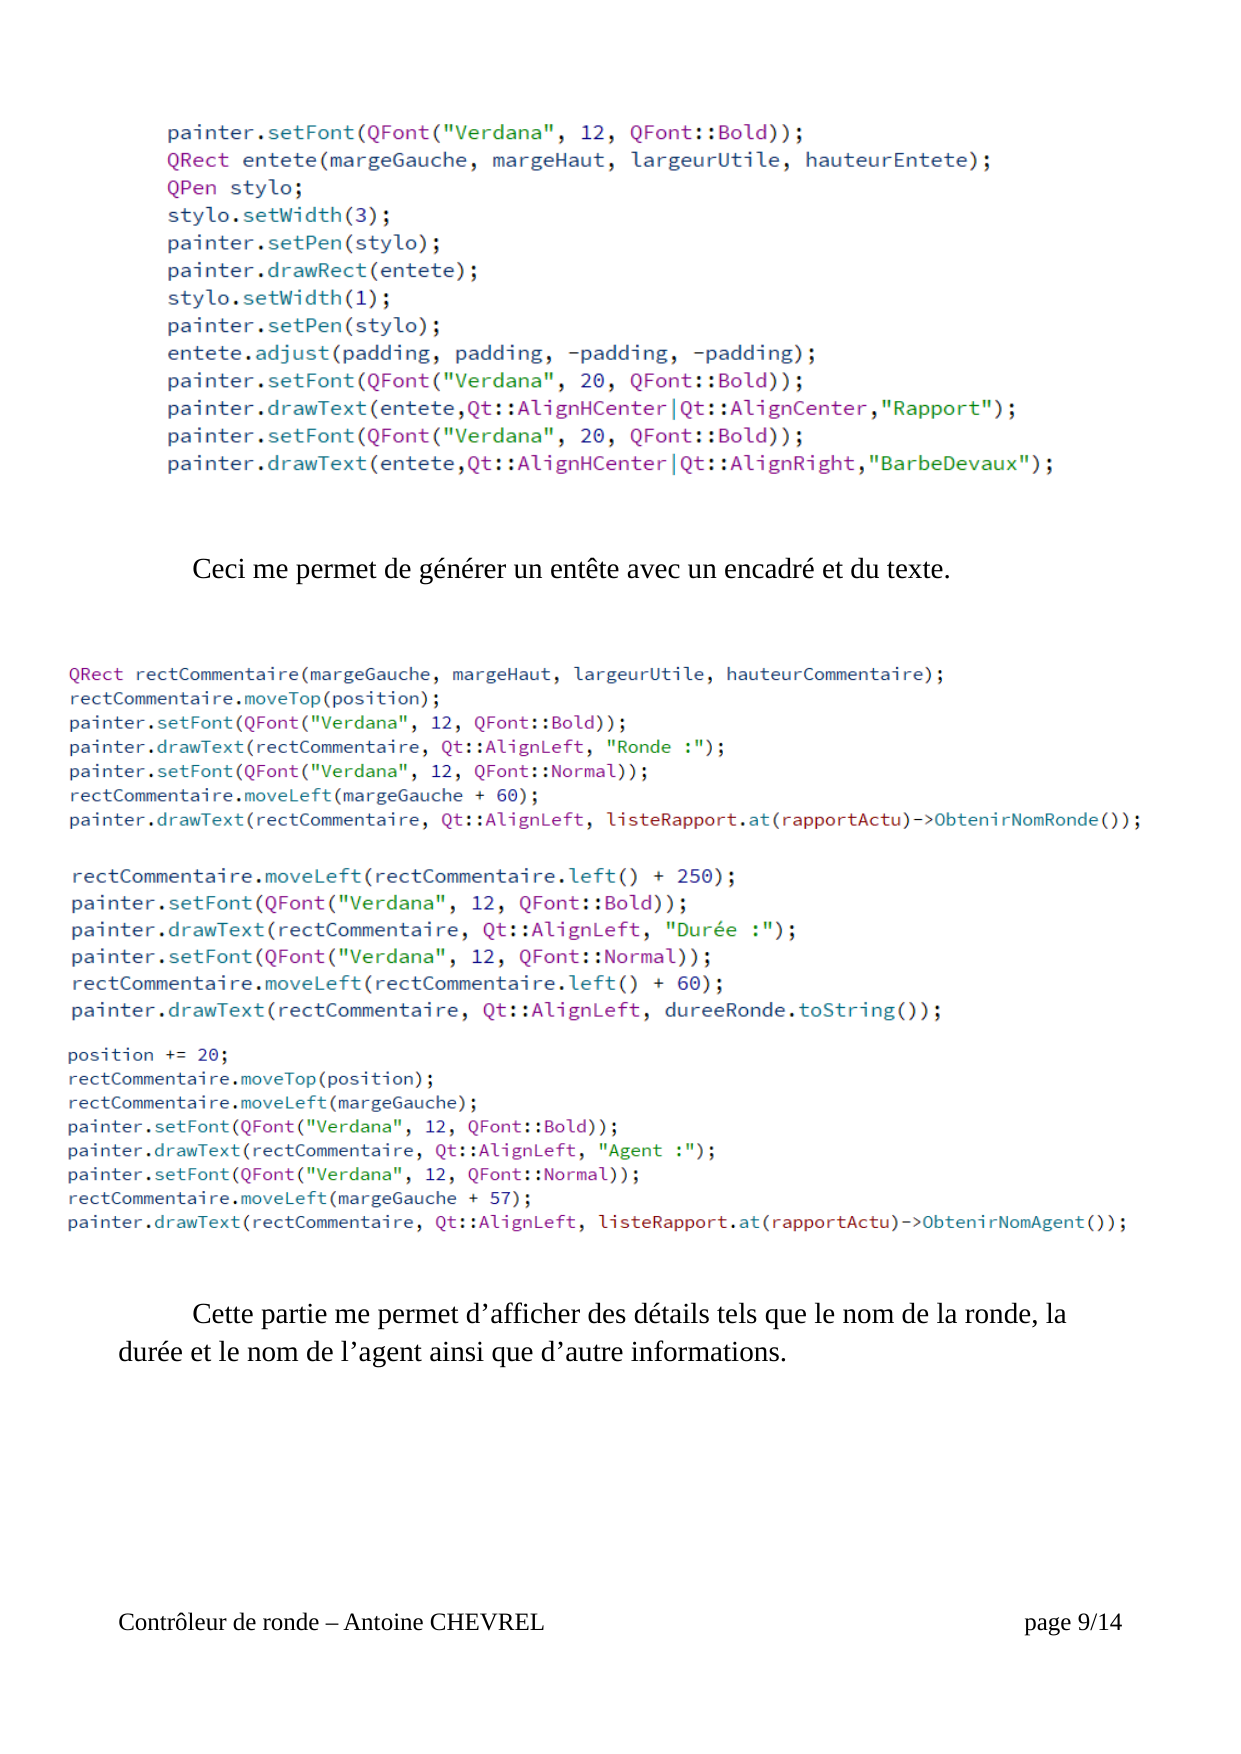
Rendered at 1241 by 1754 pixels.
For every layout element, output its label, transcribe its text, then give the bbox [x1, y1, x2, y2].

picture [127, 118, 1113, 494]
text Cette partie me permet d’afficher des détails tels que le nom de la ronde, la durée et le nom de l’agent ainsi que d’autre informations. [118, 1296, 1122, 1368]
text Ceci me permet de générer un entête avec un encadré et du texte. [118, 551, 1122, 585]
picture [60, 856, 976, 1035]
picture [50, 1039, 1153, 1253]
picture [59, 657, 1182, 851]
